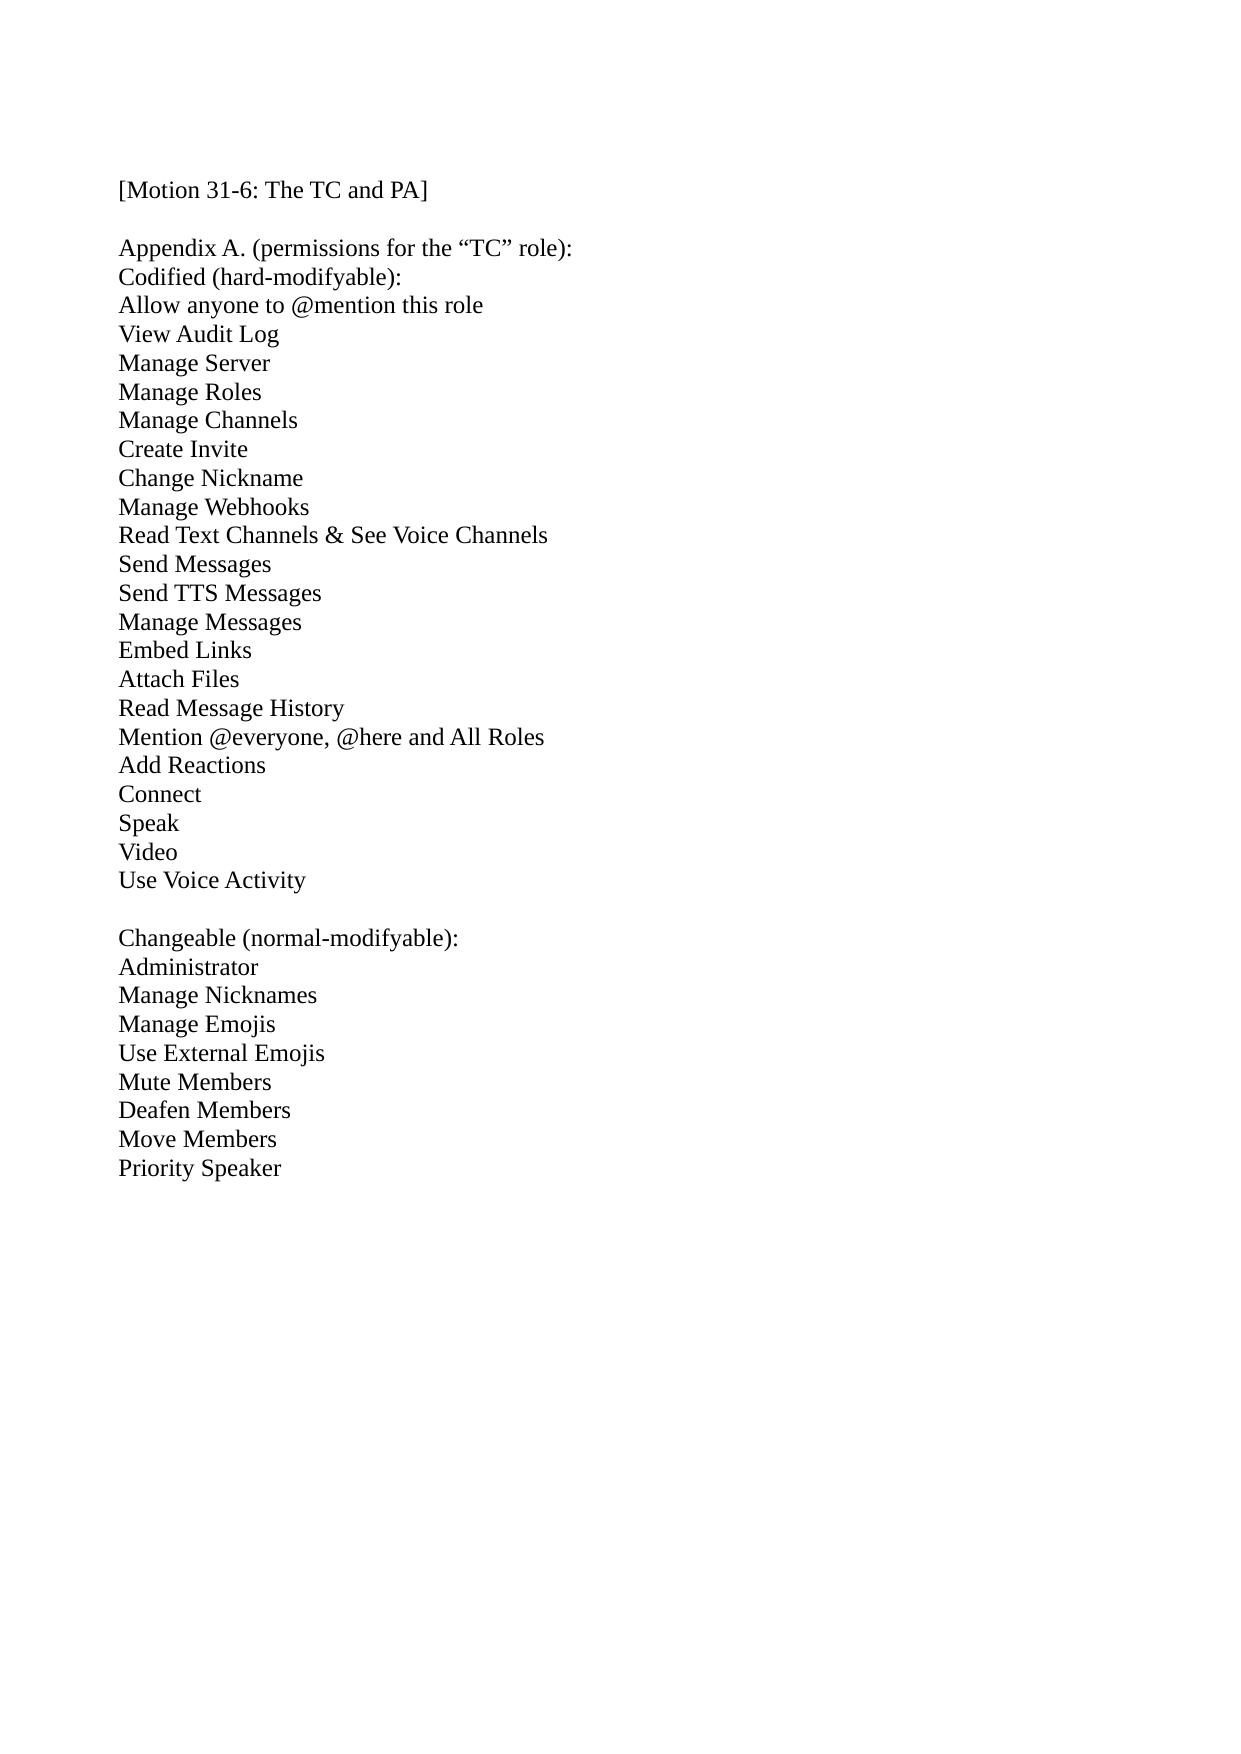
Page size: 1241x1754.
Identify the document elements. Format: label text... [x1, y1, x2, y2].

text Create Invite [118, 434, 1122, 463]
text [Motion 31-6: The TC and PA] [118, 176, 1122, 204]
text Mute Members [118, 1067, 1122, 1096]
text Read Message History [118, 693, 1122, 722]
text Change Nickname [118, 463, 1122, 492]
text Allow anyone to @mention this role [118, 291, 1122, 319]
text Codified (hard-modifyable): [118, 262, 1122, 291]
text Manage Webhooks [118, 492, 1122, 521]
text Manage Server [118, 348, 1122, 377]
text View Audit Log [118, 319, 1122, 348]
text Manage Roles [118, 377, 1122, 406]
text Add Reactions [118, 751, 1122, 779]
text Appendix A. (permissions for the “TC” role): [118, 233, 1122, 262]
text Connect [118, 779, 1122, 808]
text Manage Messages [118, 607, 1122, 636]
text Send Messages [118, 549, 1122, 578]
text Read Text Channels & See Voice Channels [118, 521, 1122, 549]
text Use Voice Activity [118, 866, 1122, 894]
text Manage Emojis [118, 1009, 1122, 1038]
text Mention @everyone, @here and All Roles [118, 722, 1122, 751]
text Move Members [118, 1124, 1122, 1153]
text Deafen Members [118, 1096, 1122, 1124]
text Administrator [118, 952, 1122, 981]
text Video [118, 837, 1122, 866]
text Send TTS Messages [118, 578, 1122, 607]
text Manage Channels [118, 406, 1122, 434]
text Changeable (normal-modifyable): [118, 923, 1122, 952]
text Embed Links [118, 636, 1122, 664]
text Manage Nicknames [118, 981, 1122, 1009]
text Speak [118, 808, 1122, 837]
text Priority Speaker [118, 1153, 1122, 1182]
text Attach Files [118, 664, 1122, 693]
text Use External Emojis [118, 1038, 1122, 1067]
